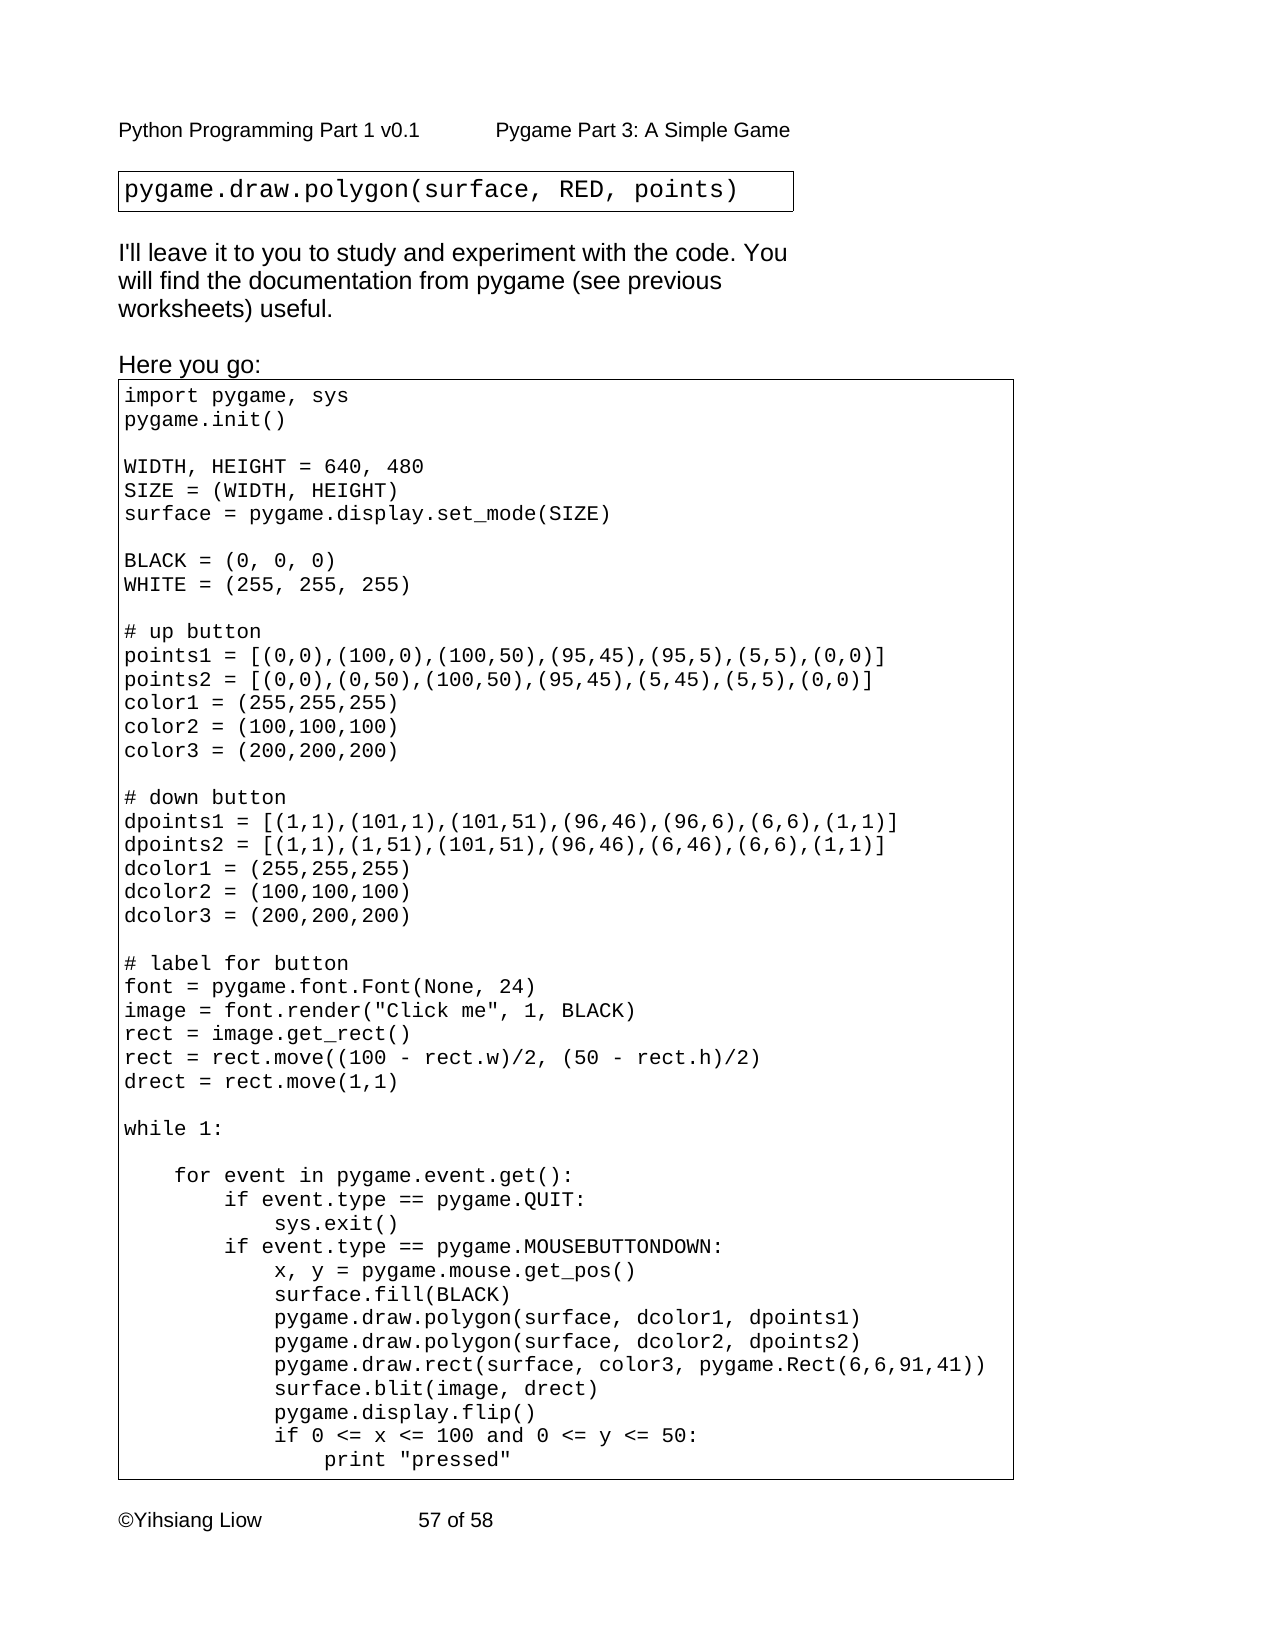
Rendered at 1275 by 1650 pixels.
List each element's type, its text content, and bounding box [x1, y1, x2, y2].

text Here you go: [118, 351, 793, 379]
text I'll leave it to you to study and experiment with the code. You will find the documentation from pygame (see previous worksheets) useful. [118, 239, 793, 323]
table_header pygame.draw.polygon(surface, RED, points) [119, 172, 793, 211]
table_header import pygame, sys pygame.init() WIDTH, HEIGHT = 640, 480 SIZE = (WIDTH, HEIGHT) surface = pygame.display.set_mode(SIZE) BLACK = (0, 0, 0) WHITE = (255, 255, 255) # up button points1 = [(0,0),(100,0),(100,50),(95,45),(95,5),(5,5),(0,0)] points2 = [(0,0),(0,50),(100,50),(95,45),(5,45),(5,5),(0,0)] color1 = (255,255,255) color2 = (100,100,100) color3 = (200,200,200) # down button dpoints1 = [(1,1),(101,1),(101,51),(96,46),(96,6),(6,6),(1,1)] dpoints2 = [(1,1),(1,51),(101,51),(96,46),(6,46),(6,6),(1,1)] dcolor1 = (255,255,255) dcolor2 = (100,100,100) dcolor3 = (200,200,200) # label for button font = pygame.font.Font(None, 24) image = font.render("Click me", 1, BLACK) rect = image.get_rect() rect = rect.move((100 - rect.w)/2, (50 - rect.h)/2) drect = rect.move(1,1) while 1: for event in pygame.event.get(): if event.type == pygame.QUIT: sys.exit() if event.type == pygame.MOUSEBUTTONDOWN: x, y = pygame.mouse.get_pos() surface.fill(BLACK) pygame.draw.polygon(surface, dcolor1, dpoints1) pygame.draw.polygon(surface, dcolor2, dpoints2) pygame.draw.rect(surface, color3, pygame.Rect(6,6,91,41)) surface.blit(image, drect) pygame.display.flip() if 0 <= x <= 100 and 0 <= y <= 50: print "pressed" [119, 380, 1013, 1478]
